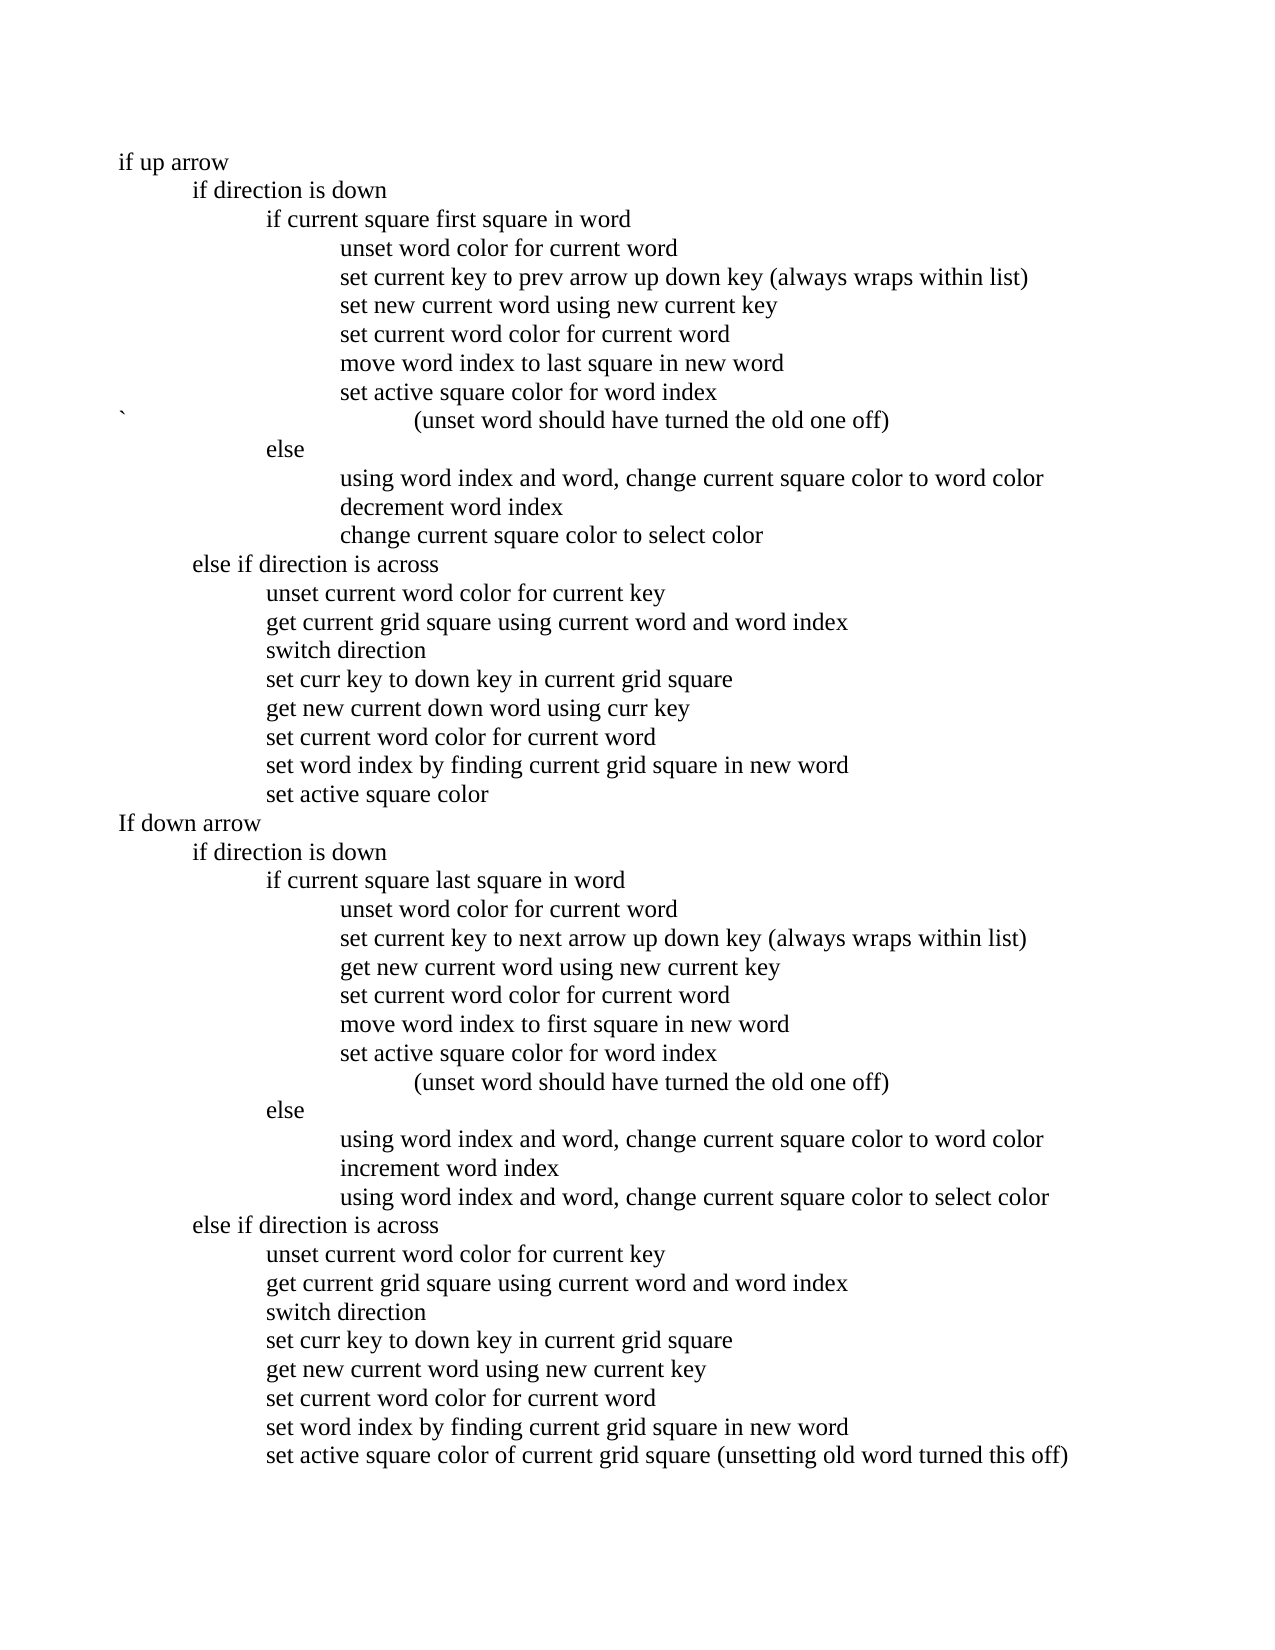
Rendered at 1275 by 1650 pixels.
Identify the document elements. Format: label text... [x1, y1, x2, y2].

text get current grid square using current word and word index [118, 607, 1157, 636]
text set active square color for word index [118, 377, 1157, 406]
text unset current word color for current key [118, 578, 1157, 607]
text switch direction [118, 636, 1157, 664]
text get new current down word using curr key [118, 693, 1157, 722]
text get new current word using new current key [118, 1354, 1157, 1383]
text else if direction is across [118, 549, 1157, 578]
text set active square color for word index [118, 1038, 1157, 1067]
text unset word color for current word [118, 894, 1157, 923]
text else [118, 1096, 1157, 1124]
text ` (unset word should have turned the old one off) [118, 406, 1157, 434]
text set active square color of current grid square (unsetting old word turned this off) [118, 1441, 1157, 1469]
text increment word index [118, 1153, 1157, 1182]
text move word index to first square in new word [118, 1009, 1157, 1038]
text using word index and word, change current square color to select color [118, 1182, 1157, 1211]
text if direction is down [118, 837, 1157, 866]
text if direction is down [118, 176, 1157, 204]
text change current square color to select color [118, 521, 1157, 549]
text set current word color for current word [118, 1383, 1157, 1412]
text (unset word should have turned the old one off) [118, 1067, 1157, 1096]
text set curr key to down key in current grid square [118, 1326, 1157, 1354]
text get new current word using new current key [118, 952, 1157, 981]
text set current word color for current word [118, 319, 1157, 348]
text else [118, 434, 1157, 463]
text if up arrow [118, 147, 1157, 176]
text using word index and word, change current square color to word color [118, 1124, 1157, 1153]
text set word index by finding current grid square in new word [118, 751, 1157, 779]
text get current grid square using current word and word index [118, 1268, 1157, 1297]
text set current key to prev arrow up down key (always wraps within list) [118, 262, 1157, 291]
text else if direction is across [118, 1211, 1157, 1239]
text set curr key to down key in current grid square [118, 664, 1157, 693]
text using word index and word, change current square color to word color [118, 463, 1157, 492]
text set new current word using new current key [118, 291, 1157, 319]
text set current word color for current word [118, 722, 1157, 751]
text unset current word color for current key [118, 1239, 1157, 1268]
text set active square color [118, 779, 1157, 808]
text switch direction [118, 1297, 1157, 1326]
text If down arrow [118, 808, 1157, 837]
text set current word color for current word [118, 981, 1157, 1009]
text if current square first square in word [118, 204, 1157, 233]
text decrement word index [118, 492, 1157, 521]
text if current square last square in word [118, 866, 1157, 894]
text move word index to last square in new word [118, 348, 1157, 377]
text set word index by finding current grid square in new word [118, 1412, 1157, 1441]
text unset word color for current word [118, 233, 1157, 262]
text set current key to next arrow up down key (always wraps within list) [118, 923, 1157, 952]
